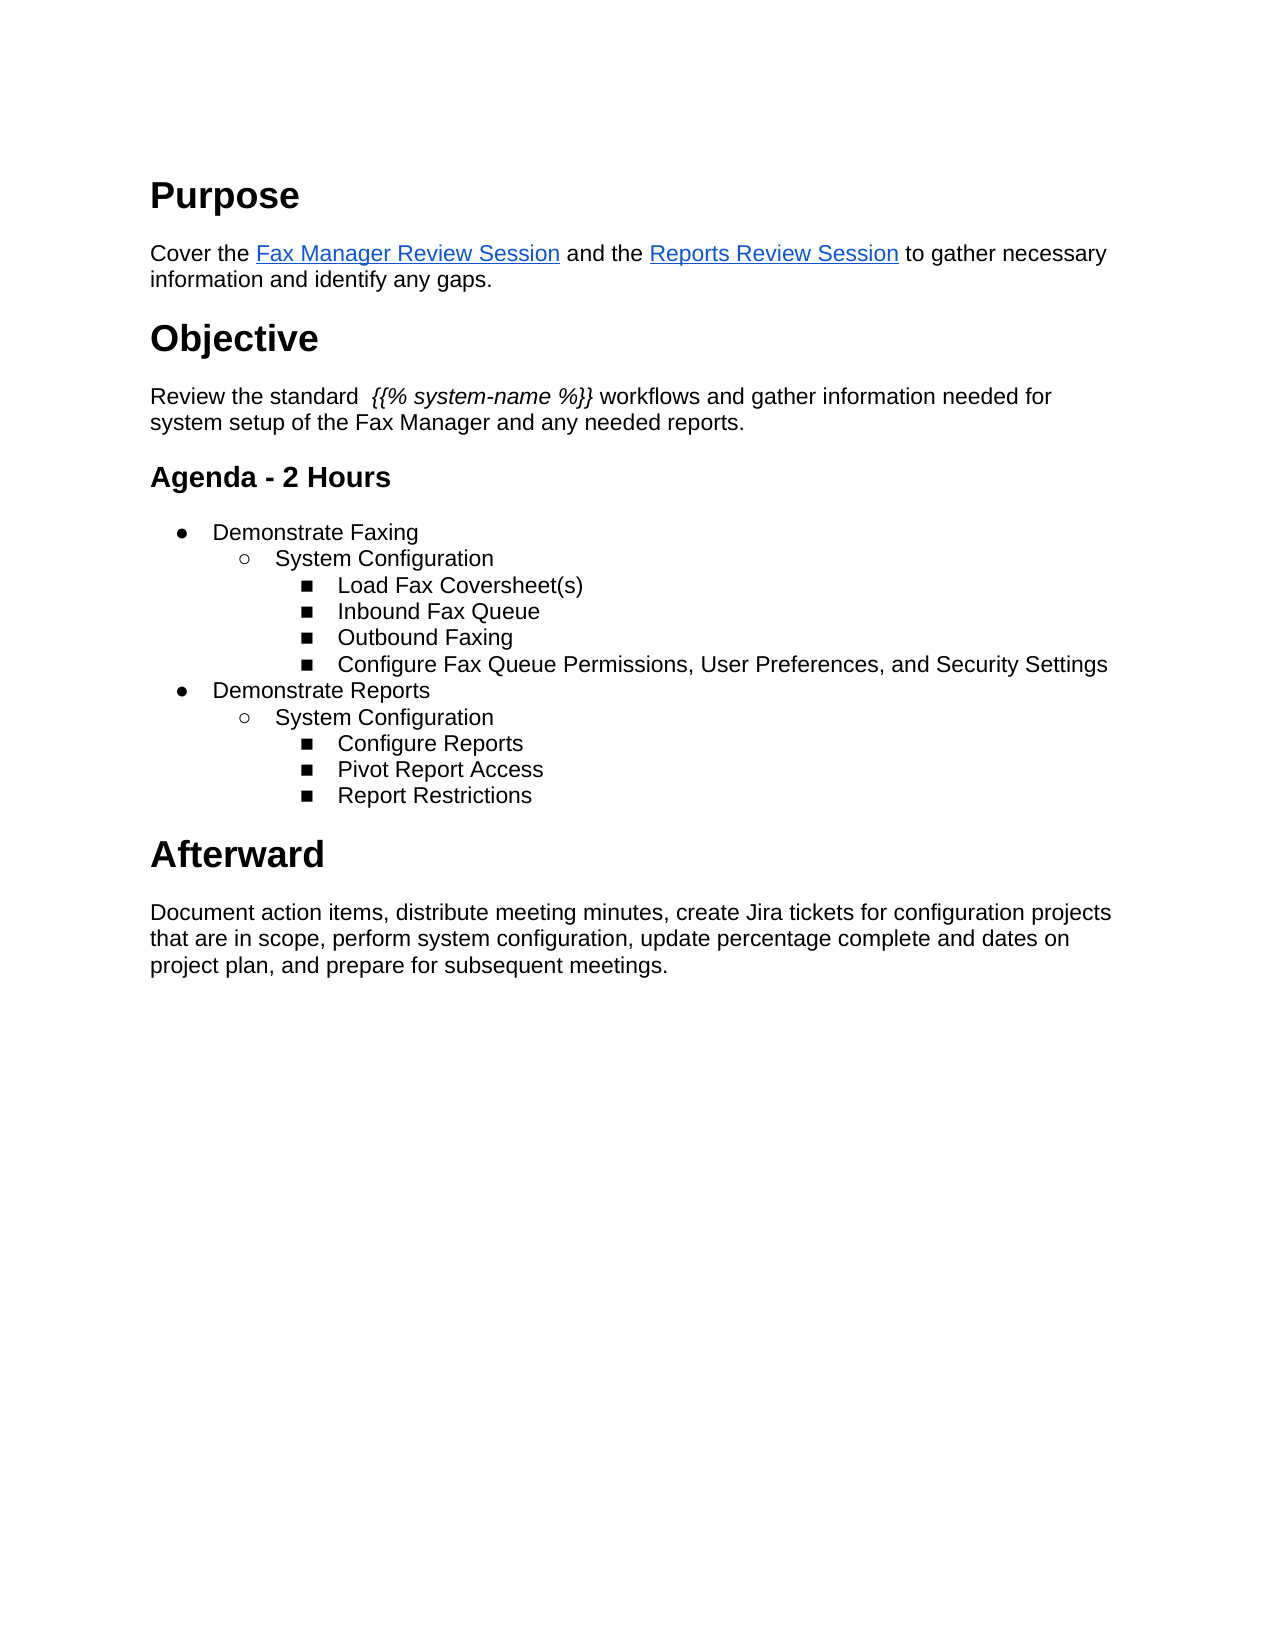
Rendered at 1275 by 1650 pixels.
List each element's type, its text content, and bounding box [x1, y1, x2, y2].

subtitle Purpose [150, 173, 1125, 217]
list System Configuration [237, 703, 1125, 730]
list Inbound Fax Queue [300, 598, 1125, 624]
text Review the standard {{% system-name %}} workflows and gather information needed for system setup of the Fax Manager and any needed reports. [150, 383, 1125, 435]
list System Configuration [237, 545, 1125, 572]
list Outbound Faxing [300, 624, 1125, 651]
subtitle Agenda - 2 Hours [150, 460, 1125, 494]
list Demonstrate Reports [175, 677, 1125, 703]
list Report Restrictions [300, 782, 1125, 809]
list Configure Fax Queue Permissions, User Preferences, and Security Settings [300, 651, 1125, 677]
list Demonstrate Faxing [175, 519, 1125, 545]
list Configure Reports [300, 730, 1125, 756]
subtitle Objective [150, 316, 1125, 359]
subtitle Afterward [150, 832, 1125, 875]
text Cover the Fax Manager Review Session and the Reports Review Session to gather necessary information and identify any gaps. [150, 240, 1125, 293]
text Document action items, distribute meeting minutes, create Jira tickets for configuration projects that are in scope, perform system configuration, update percentage complete and dates on project plan, and prepare for subsequent meetings. [150, 899, 1125, 978]
list Load Fax Coversheet(s) [300, 572, 1125, 598]
list Pivot Report Access [300, 756, 1125, 782]
